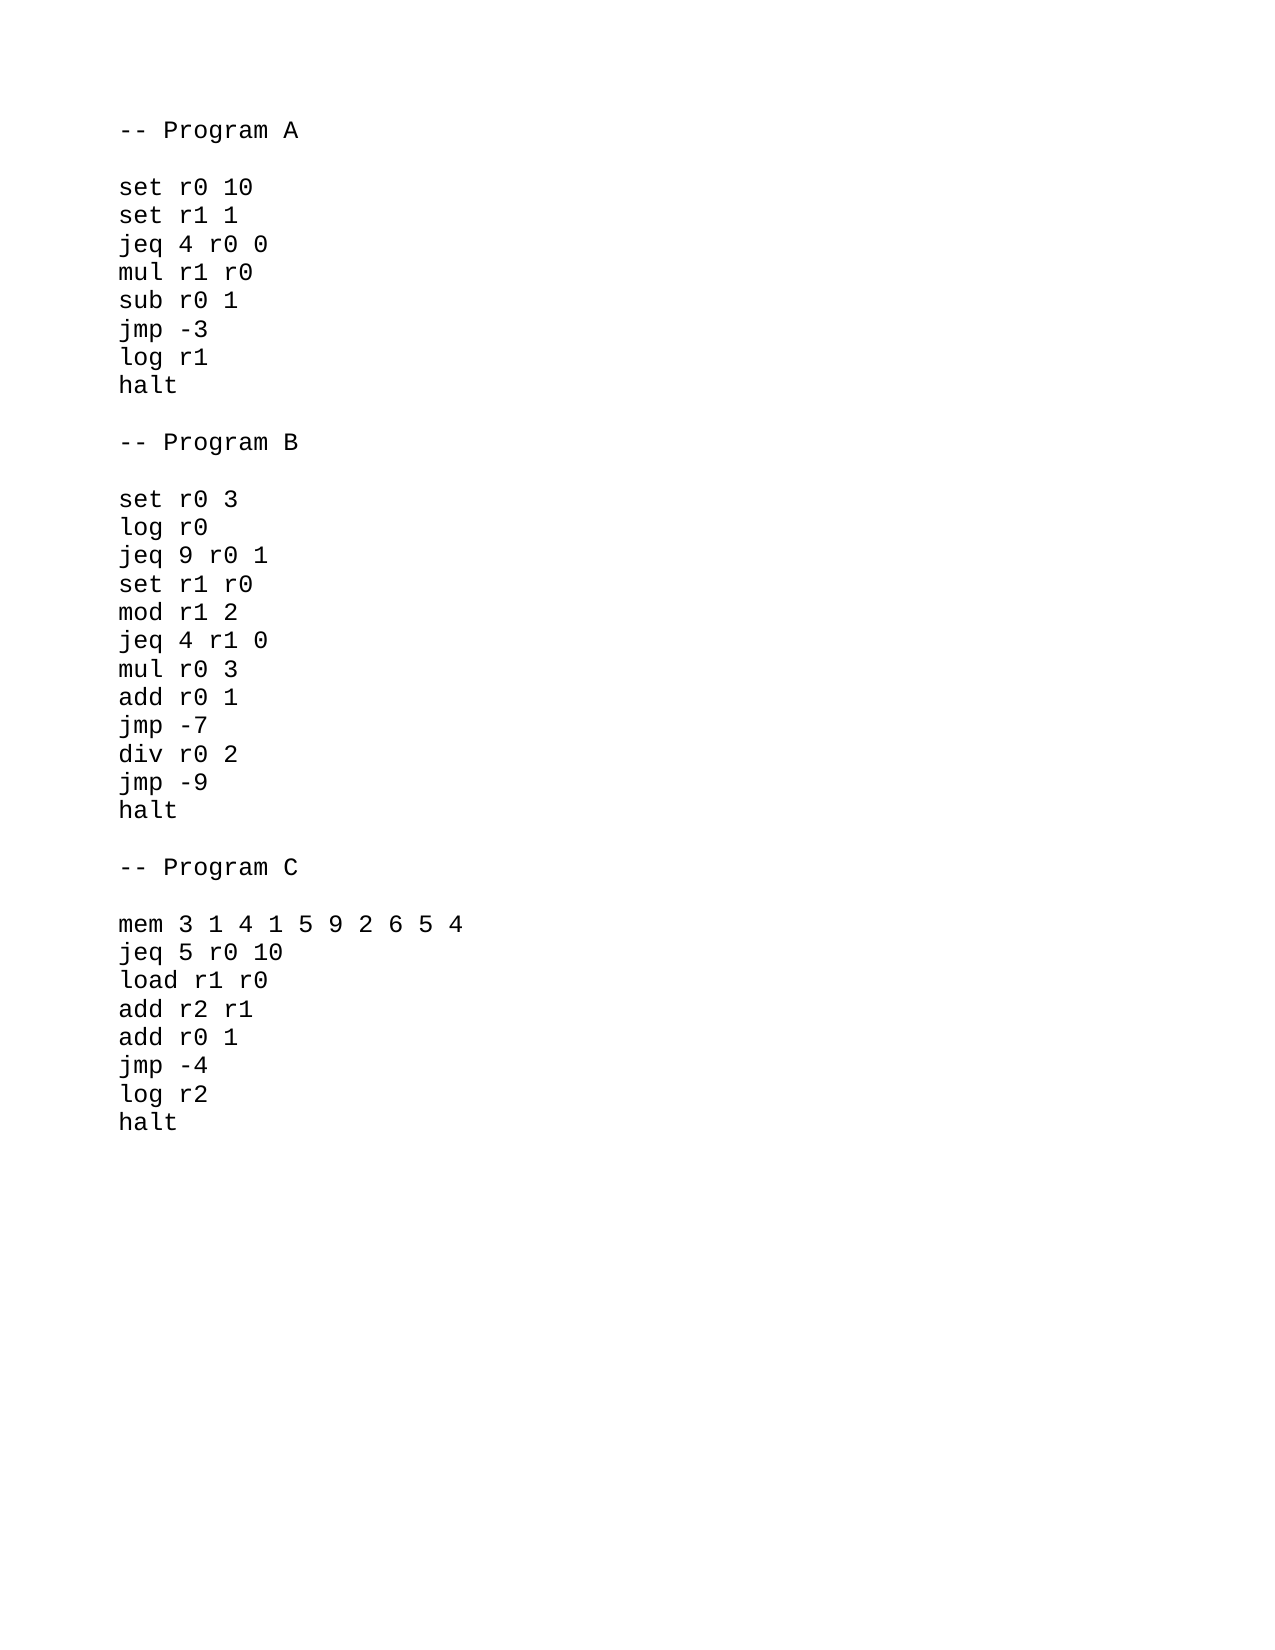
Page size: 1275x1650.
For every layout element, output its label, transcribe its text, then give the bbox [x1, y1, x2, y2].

text add r0 1 [118, 1025, 1157, 1053]
text jmp -7 [118, 713, 1157, 741]
text mod r1 2 [118, 600, 1157, 628]
text log r1 [118, 345, 1157, 373]
text set r0 3 [118, 486, 1157, 515]
text jeq 4 r0 0 [118, 231, 1157, 260]
text halt [118, 1110, 1157, 1138]
text add r2 r1 [118, 996, 1157, 1025]
text sub r0 1 [118, 288, 1157, 316]
text load r1 r0 [118, 968, 1157, 996]
text halt [118, 373, 1157, 401]
text div r0 2 [118, 741, 1157, 770]
text -- Program C [118, 855, 1157, 883]
text jeq 9 r0 1 [118, 543, 1157, 571]
text log r2 [118, 1081, 1157, 1110]
text add r0 1 [118, 685, 1157, 713]
text set r1 1 [118, 203, 1157, 231]
text mul r1 r0 [118, 260, 1157, 288]
text jeq 5 r0 10 [118, 940, 1157, 968]
text jeq 4 r1 0 [118, 628, 1157, 656]
text set r1 r0 [118, 571, 1157, 600]
text halt [118, 798, 1157, 826]
text mem 3 1 4 1 5 9 2 6 5 4 [118, 911, 1157, 940]
text -- Program A [118, 118, 1157, 146]
text jmp -4 [118, 1053, 1157, 1081]
text jmp -9 [118, 770, 1157, 798]
text jmp -3 [118, 316, 1157, 345]
text log r0 [118, 515, 1157, 543]
text mul r0 3 [118, 656, 1157, 685]
text set r0 10 [118, 175, 1157, 203]
text -- Program B [118, 430, 1157, 458]
